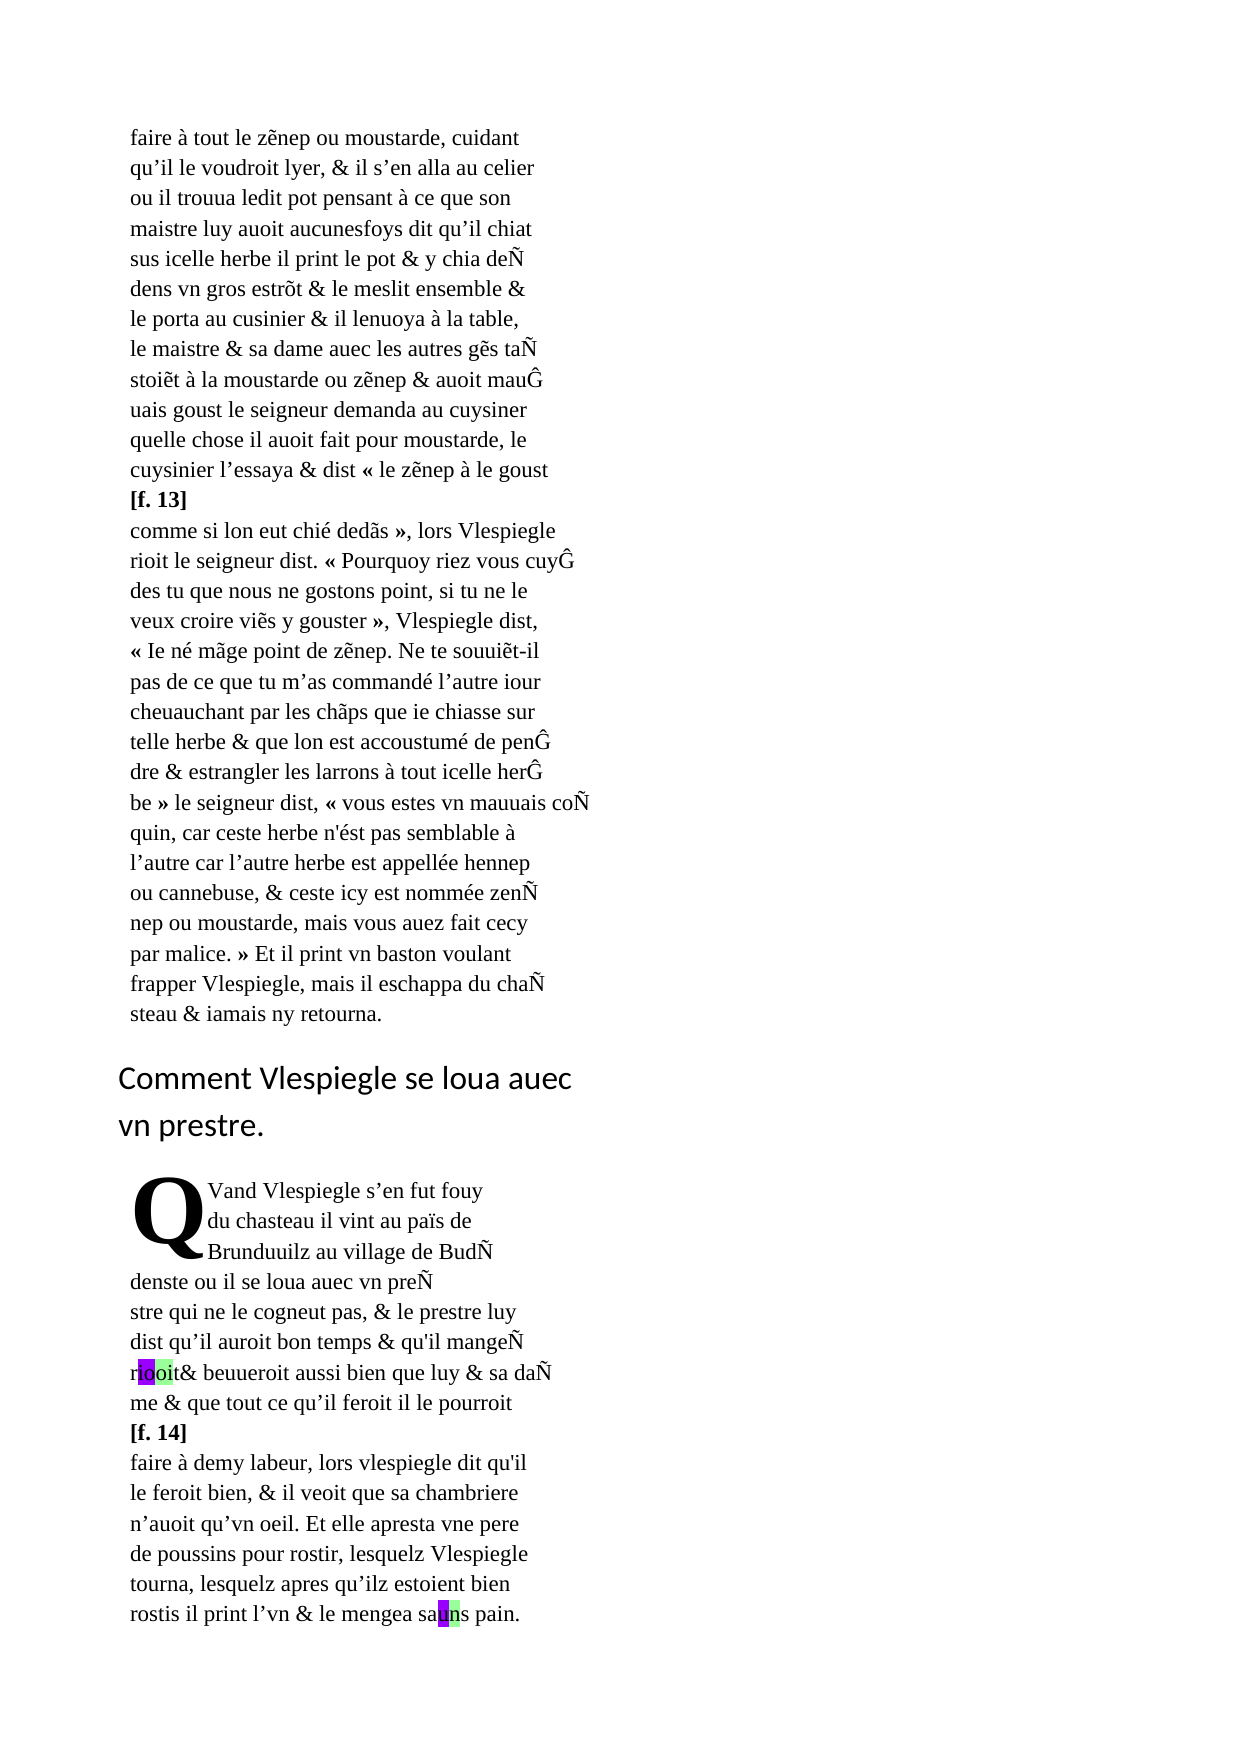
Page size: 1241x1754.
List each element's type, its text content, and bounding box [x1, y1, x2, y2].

text Comment Vlespiegle se loua auec vn prestre. [118, 1057, 1122, 1144]
text QVand Vlespiegle s’en fut fouy du chasteau il vint au païs de Brunduuilz au village de BudÑ denste ou il se loua auec vn preÑ stre qui ne le cogneut pas, & le prestre luy dist qu’il auroit bon temps & qu'il mangeÑ riooit& beuueroit aussi bien que luy & sa daÑ me & que tout ce qu’il feroit il le pourroit [f. 14] faire à demy labeur, lors vlespiegle dit qu'il le feroit bien, & il veoit que sa chambriere n’auoit qu’vn oeil. Et elle apresta vne pere de poussins pour rostir, lesquelz Vlespiegle tourna, lesquelz apres qu’ilz estoient bien rostis il print l’vn & le mengea sauns pain. [118, 1171, 1122, 1633]
text faire à tout le zẽnep ou moustarde, cuidant qu’il le voudroit lyer, & il s’en alla au celier ou il trouua ledit pot pensant à ce que son maistre luy auoit aucunesfoys dit qu’il chiat sus icelle herbe il print le pot & y chia deÑ dens vn gros estrõt & le meslit ensemble & le porta au cusinier & il lenuoya à la table, le maistre & sa dame auec les autres gẽs taÑ stoiẽt à la moustarde ou zẽnep & auoit mauĜ uais goust le seigneur demanda au cuysiner quelle chose il auoit fait pour moustarde, le cuysinier l’essaya & dist « le zẽnep à le goust [f. 13] comme si lon eut chié dedãs », lors Vlespiegle rioit le seigneur dist. « Pourquoy riez vous cuyĜ des tu que nous ne gostons point, si tu ne le veux croire viẽs y gouster », Vlespiegle dist, « Ie né mãge point de zẽnep. Ne te souuiẽt-il pas de ce que tu m’as commandé l’autre iour cheuauchant par les chãps que ie chiasse sur telle herbe & que lon est accoustumé de penĜ dre & estrangler les larrons à tout icelle herĜ be » le seigneur dist, « vous estes vn mauuais coÑ quin, car ceste herbe n'ést pas semblable à l’autre car l’autre herbe est appellée hennep ou cannebuse, & ceste icy est nommée zenÑ nep ou moustarde, mais vous auez fait cecy par malice. » Et il print vn baston voulant frapper Vlespiegle, mais il eschappa du chaÑ steau & iamais ny retourna. [118, 118, 1122, 1032]
